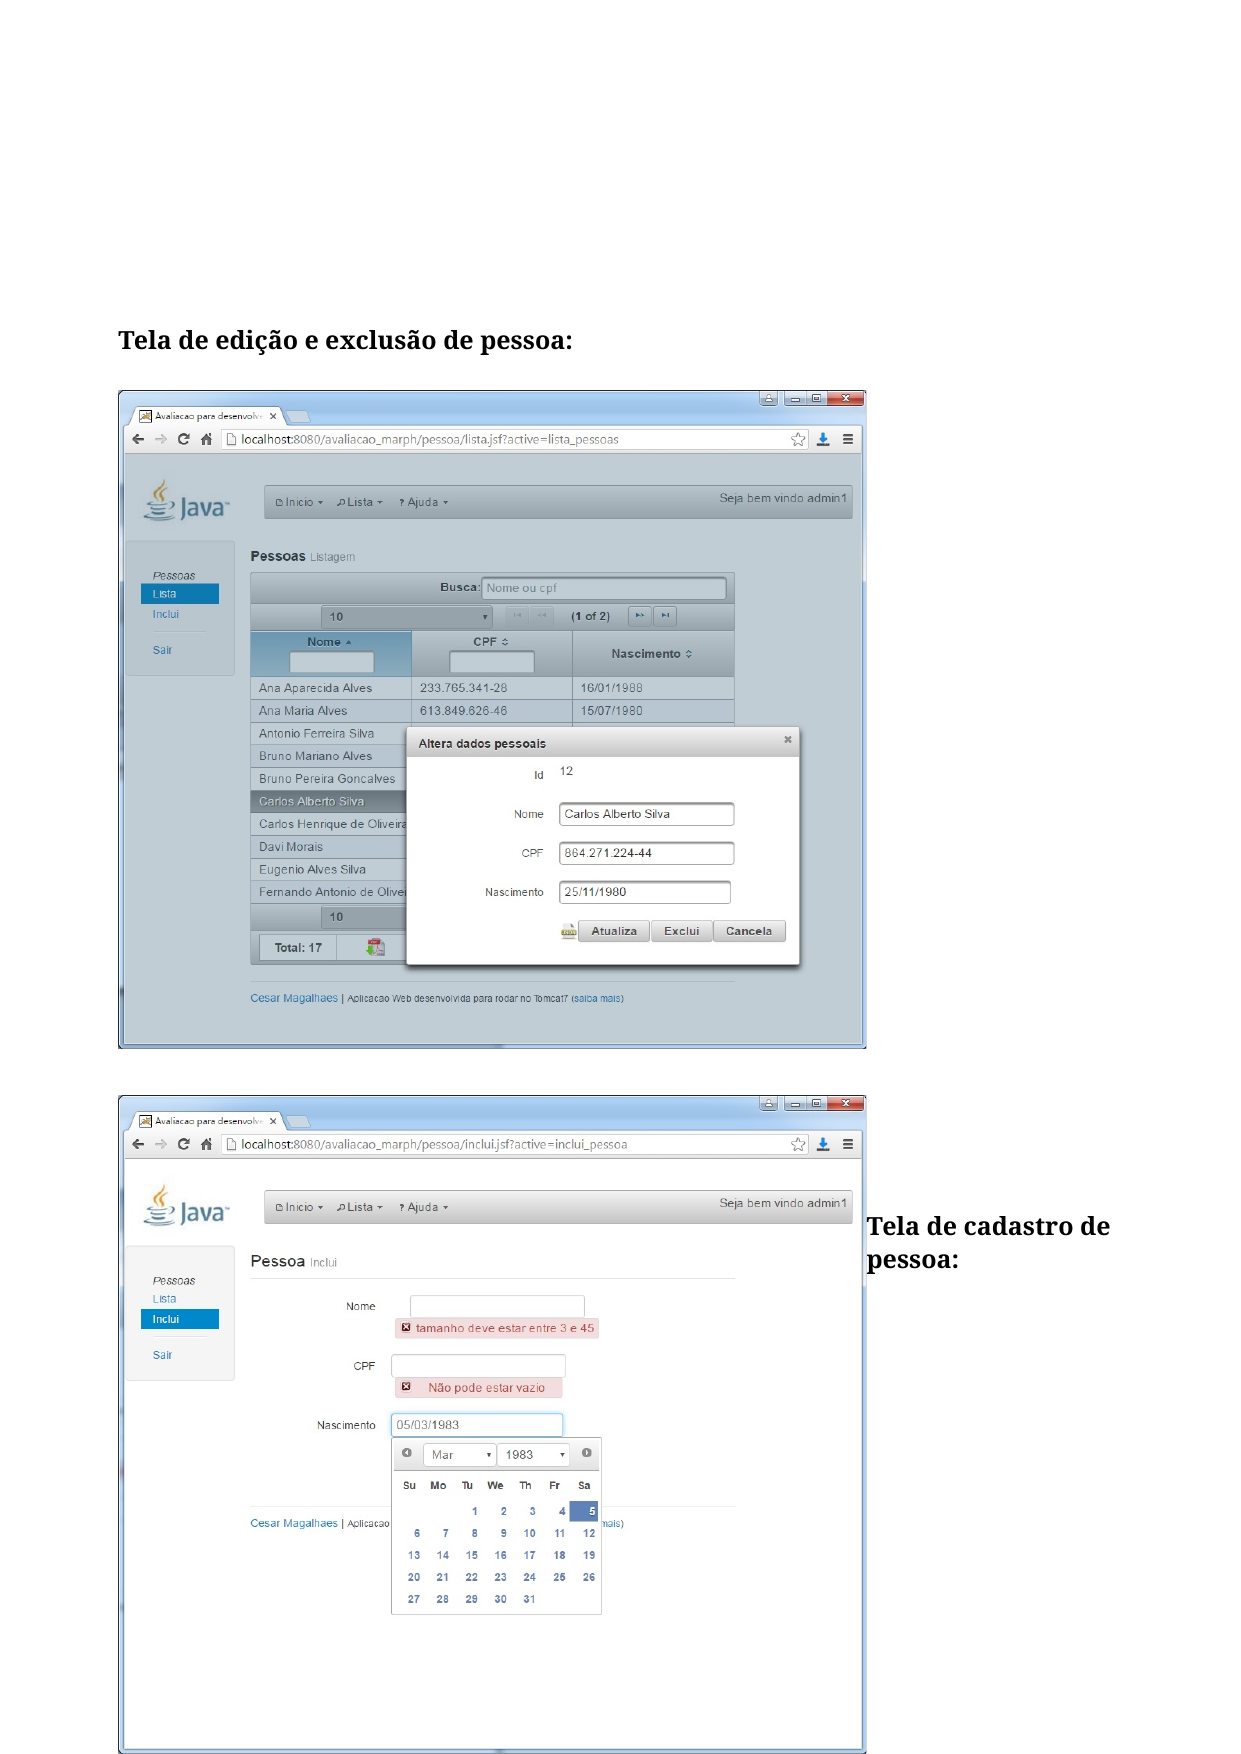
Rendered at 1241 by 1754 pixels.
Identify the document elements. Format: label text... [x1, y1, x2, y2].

text Tela de edição e exclusão de pessoa: [118, 322, 1122, 357]
picture [118, 390, 867, 1049]
picture [118, 1095, 867, 1754]
text Tela de cadastro de pessoa: [867, 1208, 1122, 1276]
